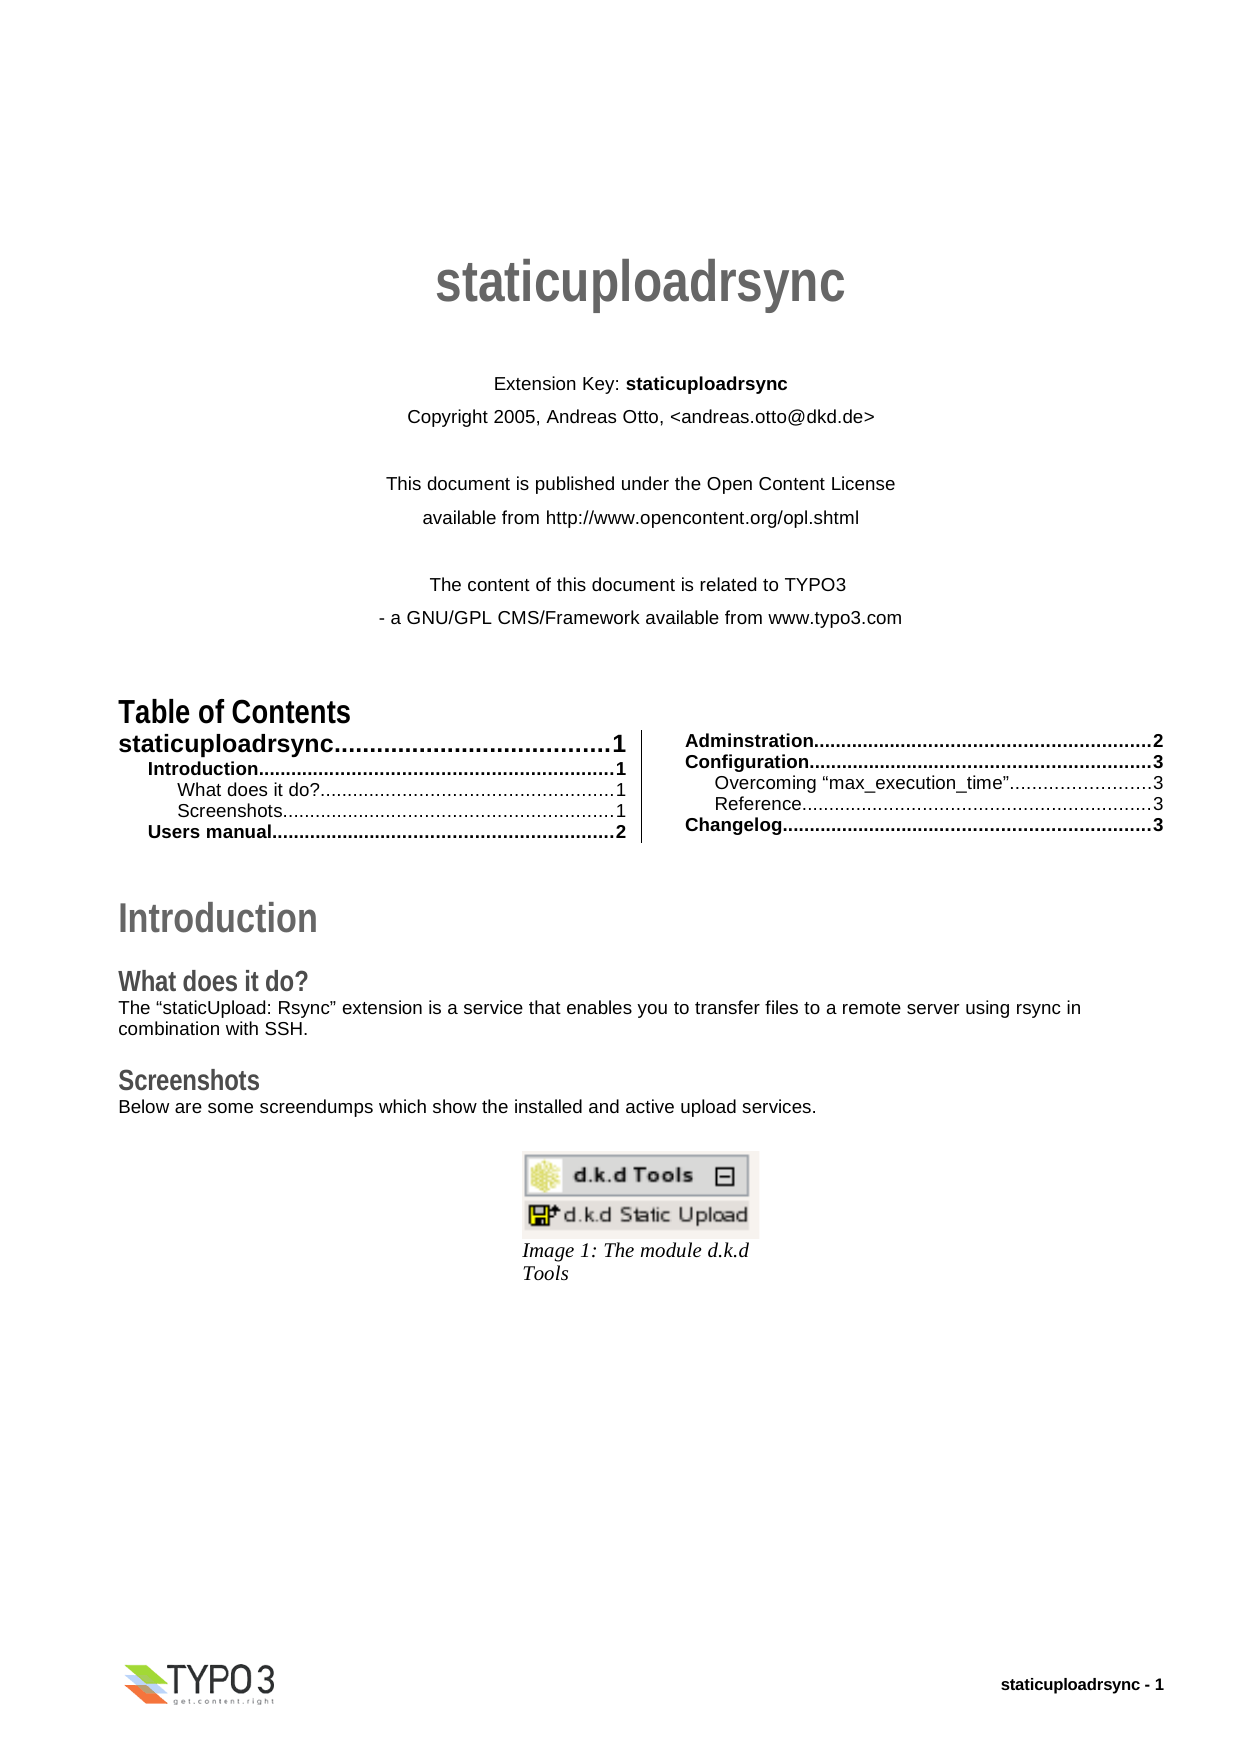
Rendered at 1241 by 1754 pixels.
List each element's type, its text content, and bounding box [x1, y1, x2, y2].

text What does it do? 1 [177, 779, 626, 800]
text Image 1: The module d.k.d Tools [522, 1239, 759, 1285]
picture [119, 1659, 280, 1710]
subtitle staticuploadrsync [118, 247, 1163, 314]
text Screenshots 1 [177, 800, 626, 821]
text Overcoming “max_execution_time” 3 [714, 772, 1163, 793]
text Copyright 2005, Andreas Otto, <andreas.otto@dkd.de> [118, 406, 1163, 427]
text The “staticUpload: Rsync” extension is a service that enables you to transfer files to a remote server using rsync in combination with SSH. [118, 998, 1163, 1040]
text Introduction 1 [148, 758, 626, 779]
text Extension Key: staticuploadrsync [118, 373, 1163, 394]
subtitle Introduction [118, 893, 1163, 941]
text Configuration 3 [685, 751, 1163, 772]
text The content of this document is related to TYPO3 [118, 574, 1163, 595]
text This document is published under the Open Content License [118, 473, 1163, 494]
text Changelog 3 [685, 814, 1163, 836]
picture [522, 1151, 760, 1239]
subtitle Screenshots [118, 1063, 1163, 1096]
subtitle What does it do? [118, 965, 1163, 998]
text Below are some screendumps which show the installed and active upload services. [118, 1096, 1163, 1117]
text - a GNU/GPL CMS/Framework available from www.typo3.com [118, 608, 1163, 629]
text Reference 3 [714, 793, 1163, 814]
text available from http://www.opencontent.org/opl.shtml [118, 507, 1163, 528]
text Users manual 2 [148, 821, 626, 842]
text staticuploadrsync 1 [118, 730, 626, 758]
subtitle Table of Contents [118, 692, 1163, 730]
text Adminstration 2 [685, 730, 1163, 751]
